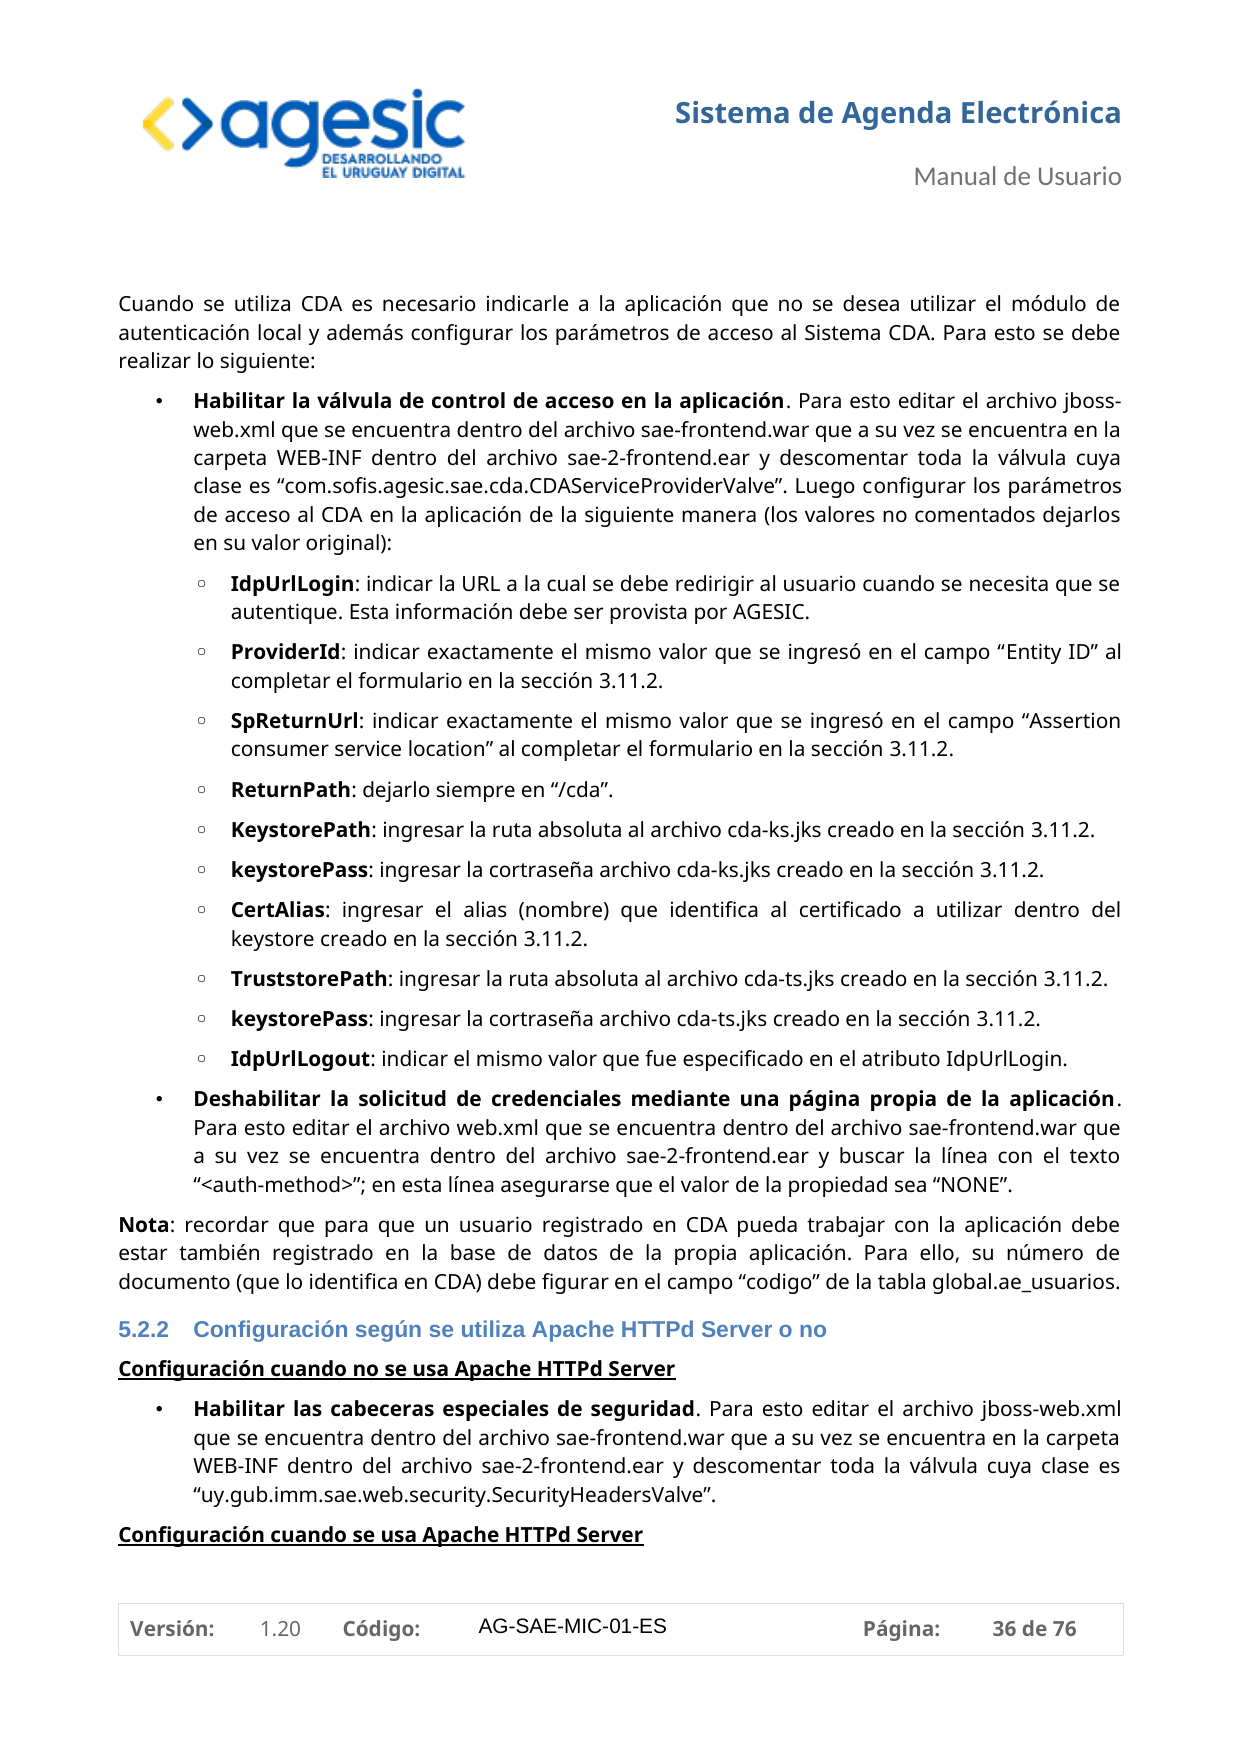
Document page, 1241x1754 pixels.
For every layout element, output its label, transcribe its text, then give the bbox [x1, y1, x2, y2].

text Configuración cuando se usa Apache HTTPd Server [118, 1520, 1122, 1548]
list Habilitar las cabeceras especiales de seguridad. Para esto editar el archivo jboss-web.xml que se encuentra dentro del archivo sae-frontend.war que a su vez se encuentra en la carpeta WEB-INF dentro del archivo sae-2-frontend.ear y descomentar toda la válvula cuya clase es “uy.gub.imm.sae.web.security.SecurityHeadersValve”. [156, 1394, 1122, 1508]
text Nota: recordar que para que un usuario registrado en CDA pueda trabajar con la aplicación debe estar también registrado en la base de datos de la propia aplicación. Para ello, su número de documento (que lo identifica en CDA) debe figurar en el campo “codigo” de la tabla global.ae_usuarios. [118, 1210, 1122, 1295]
list SpReturnUrl: indicar exactamente el mismo valor que se ingresó en el campo “Assertion consumer service location” al completar el formulario en la sección 3.11.2. [193, 706, 1122, 763]
list TruststorePath: ingresar la ruta absoluta al archivo cda-ts.jks creado en la sección 3.11.2. [193, 964, 1122, 992]
list keystorePass: ingresar la cortraseña archivo cda-ks.jks creado en la sección 3.11.2. [193, 855, 1122, 883]
list IdpUrlLogout: indicar el mismo valor que fue especificado en el atributo IdpUrlLogin. [193, 1044, 1122, 1073]
list KeystorePath: ingresar la ruta absoluta al archivo cda-ks.jks creado en la sección 3.11.2. [193, 815, 1122, 843]
list ProviderId: indicar exactamente el mismo valor que se ingresó en el campo “Entity ID” al completar el formulario en la sección 3.11.2. [193, 637, 1122, 694]
list IdpUrlLogin: indicar la URL a la cual se debe redirigir al usuario cuando se necesita que se autentique. Esta información debe ser provista por AGESIC. [193, 569, 1122, 626]
list CertAlias: ingresar el alias (nombre) que identifica al certificado a utilizar dentro del keystore creado en la sección 3.11.2. [193, 895, 1122, 952]
subtitle Configuración según se utiliza Apache HTTPd Server o no [118, 1316, 1122, 1343]
text Cuando se utiliza CDA es necesario indicarle a la aplicación que no se desea utilizar el módulo de autenticación local y además configurar los parámetros de acceso al Sistema CDA. Para esto se debe realizar lo siguiente: [118, 289, 1122, 374]
list ReturnPath: dejarlo siempre en “/cda”. [193, 775, 1122, 803]
list Habilitar la válvula de control de acceso en la aplicación. Para esto editar el archivo jboss-web.xml que se encuentra dentro del archivo sae-frontend.war que a su vez se encuentra en la carpeta WEB-INF dentro del archivo sae-2-frontend.ear y descomentar toda la válvula cuya clase es “com.sofis.agesic.sae.cda.CDAServiceProviderValve”. Luego configurar los parámetros de acceso al CDA en la aplicación de la siguiente manera (los valores no comentados dejarlos en su valor original): [156, 386, 1122, 557]
list Deshabilitar la solicitud de credenciales mediante una página propia de la aplicación. Para esto editar el archivo web.xml que se encuentra dentro del archivo sae-frontend.war que a su vez se encuentra dentro del archivo sae-2-frontend.ear y buscar la línea con el texto “<auth-method>”; en esta línea asegurarse que el valor de la propiedad sea “NONE”. [156, 1084, 1122, 1198]
text Configuración cuando no se usa Apache HTTPd Server [118, 1354, 1122, 1383]
list keystorePass: ingresar la cortraseña archivo cda-ts.jks creado en la sección 3.11.2. [193, 1004, 1122, 1033]
picture [142, 88, 466, 178]
